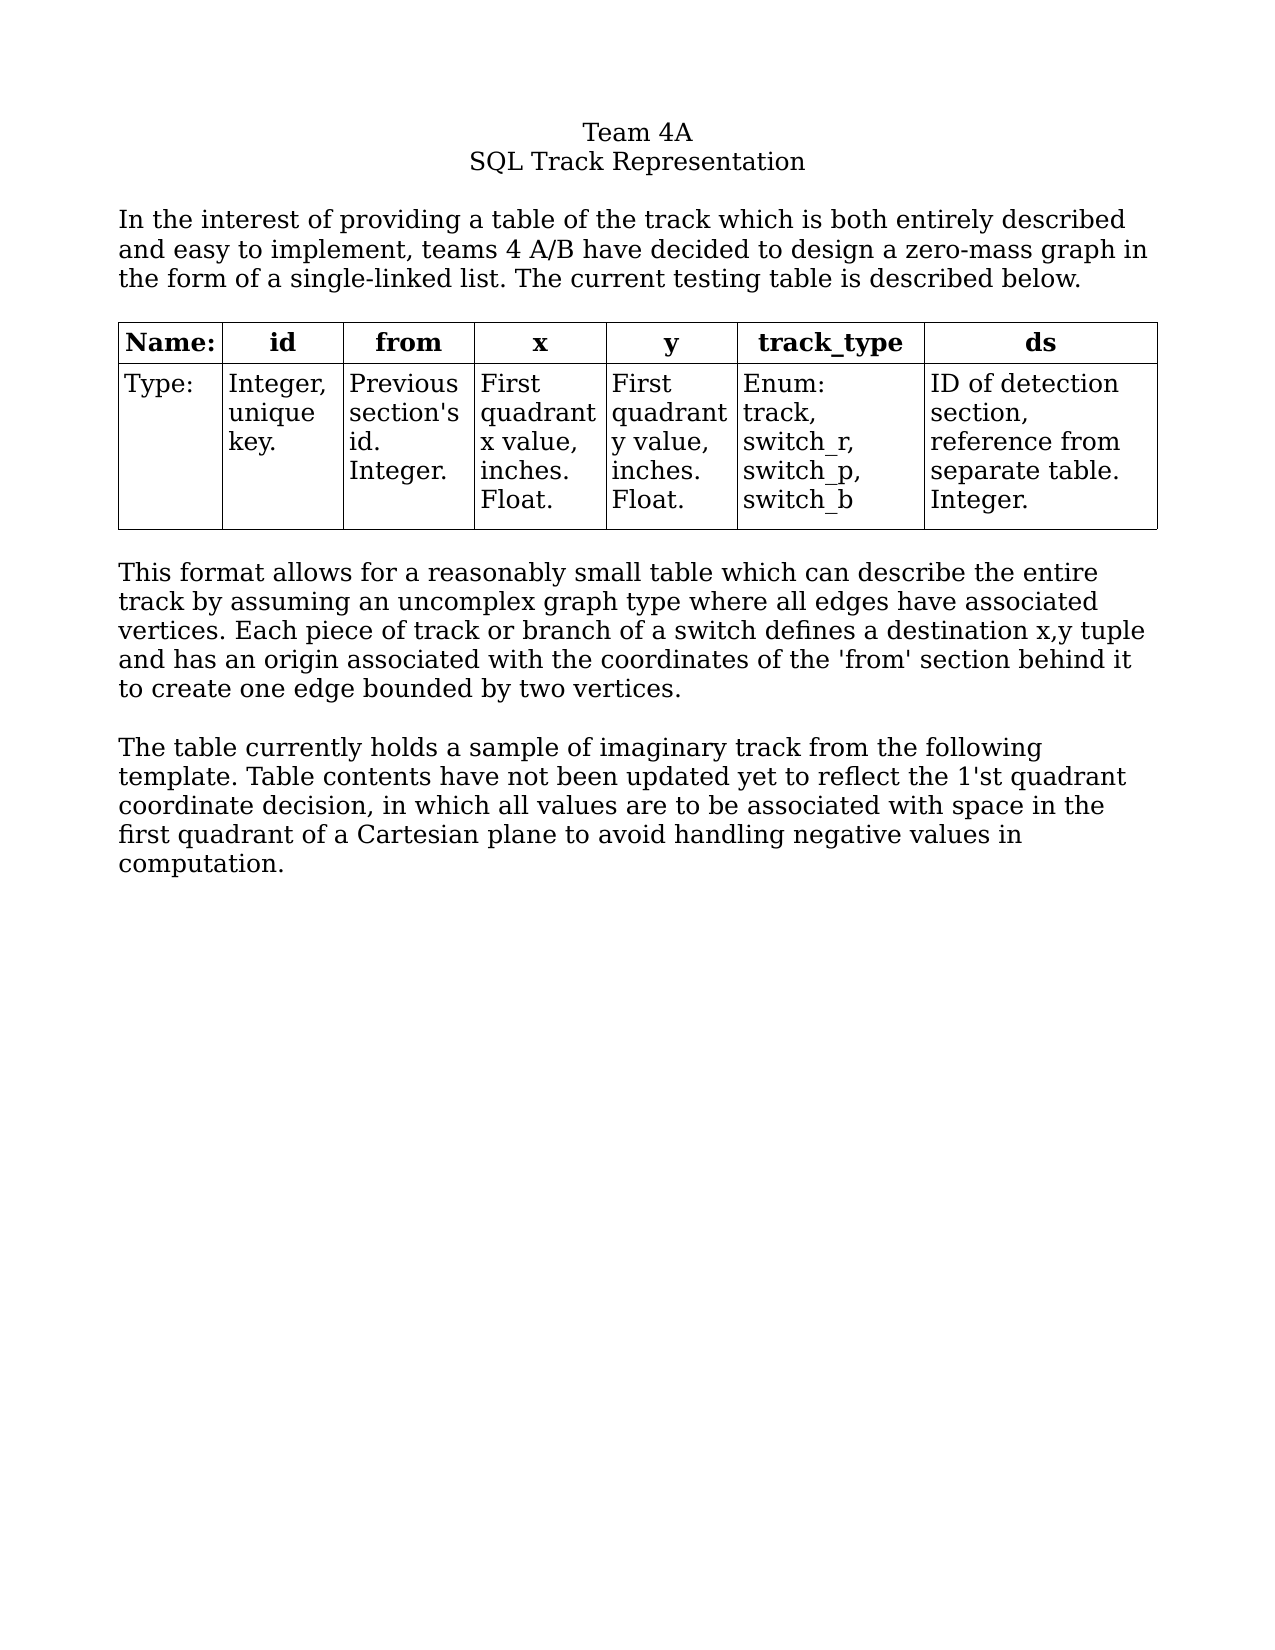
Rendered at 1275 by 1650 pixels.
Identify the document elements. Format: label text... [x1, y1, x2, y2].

table_cell Previous section's id. Integer. [344, 364, 474, 528]
table_header ds [925, 323, 1157, 363]
table_header Name: [119, 323, 222, 363]
table_cell Type: [119, 364, 222, 528]
text SQL Track Representation [118, 147, 1157, 176]
table_header from [344, 323, 474, 363]
table_cell Integer, unique key. [223, 364, 343, 528]
text In the interest of providing a table of the track which is both entirely described and easy to implement, teams 4 A/B have decided to design a zero-mass graph in the form of a single-linked list. The current testing table is described below. [118, 206, 1157, 293]
table_cell First quadrant y value, inches. Float. [607, 364, 737, 528]
table_cell ID of detection section, reference from separate table. Integer. [925, 364, 1157, 528]
text Team 4A [118, 118, 1157, 147]
text The table currently holds a sample of imaginary track from the following template. Table contents have not been updated yet to reflect the 1'st quadrant coordinate decision, in which all values are to be associated with space in the first quadrant of a Cartesian plane to avoid handling negative values in computation. [118, 733, 1157, 879]
table_cell First quadrant x value, inches. Float. [475, 364, 606, 528]
table_header track_type [738, 323, 924, 363]
table_header id [223, 323, 343, 363]
table_header x [475, 323, 606, 363]
table_header y [607, 323, 737, 363]
text This format allows for a reasonably small table which can describe the entire track by assuming an uncomplex graph type where all edges have associated vertices. Each piece of track or branch of a switch defines a destination x,y tuple and has an origin associated with the coordinates of the 'from' section behind it to create one edge bounded by two vertices. [118, 558, 1157, 704]
table_cell Enum: track, switch_r, switch_p, switch_b [738, 364, 924, 528]
